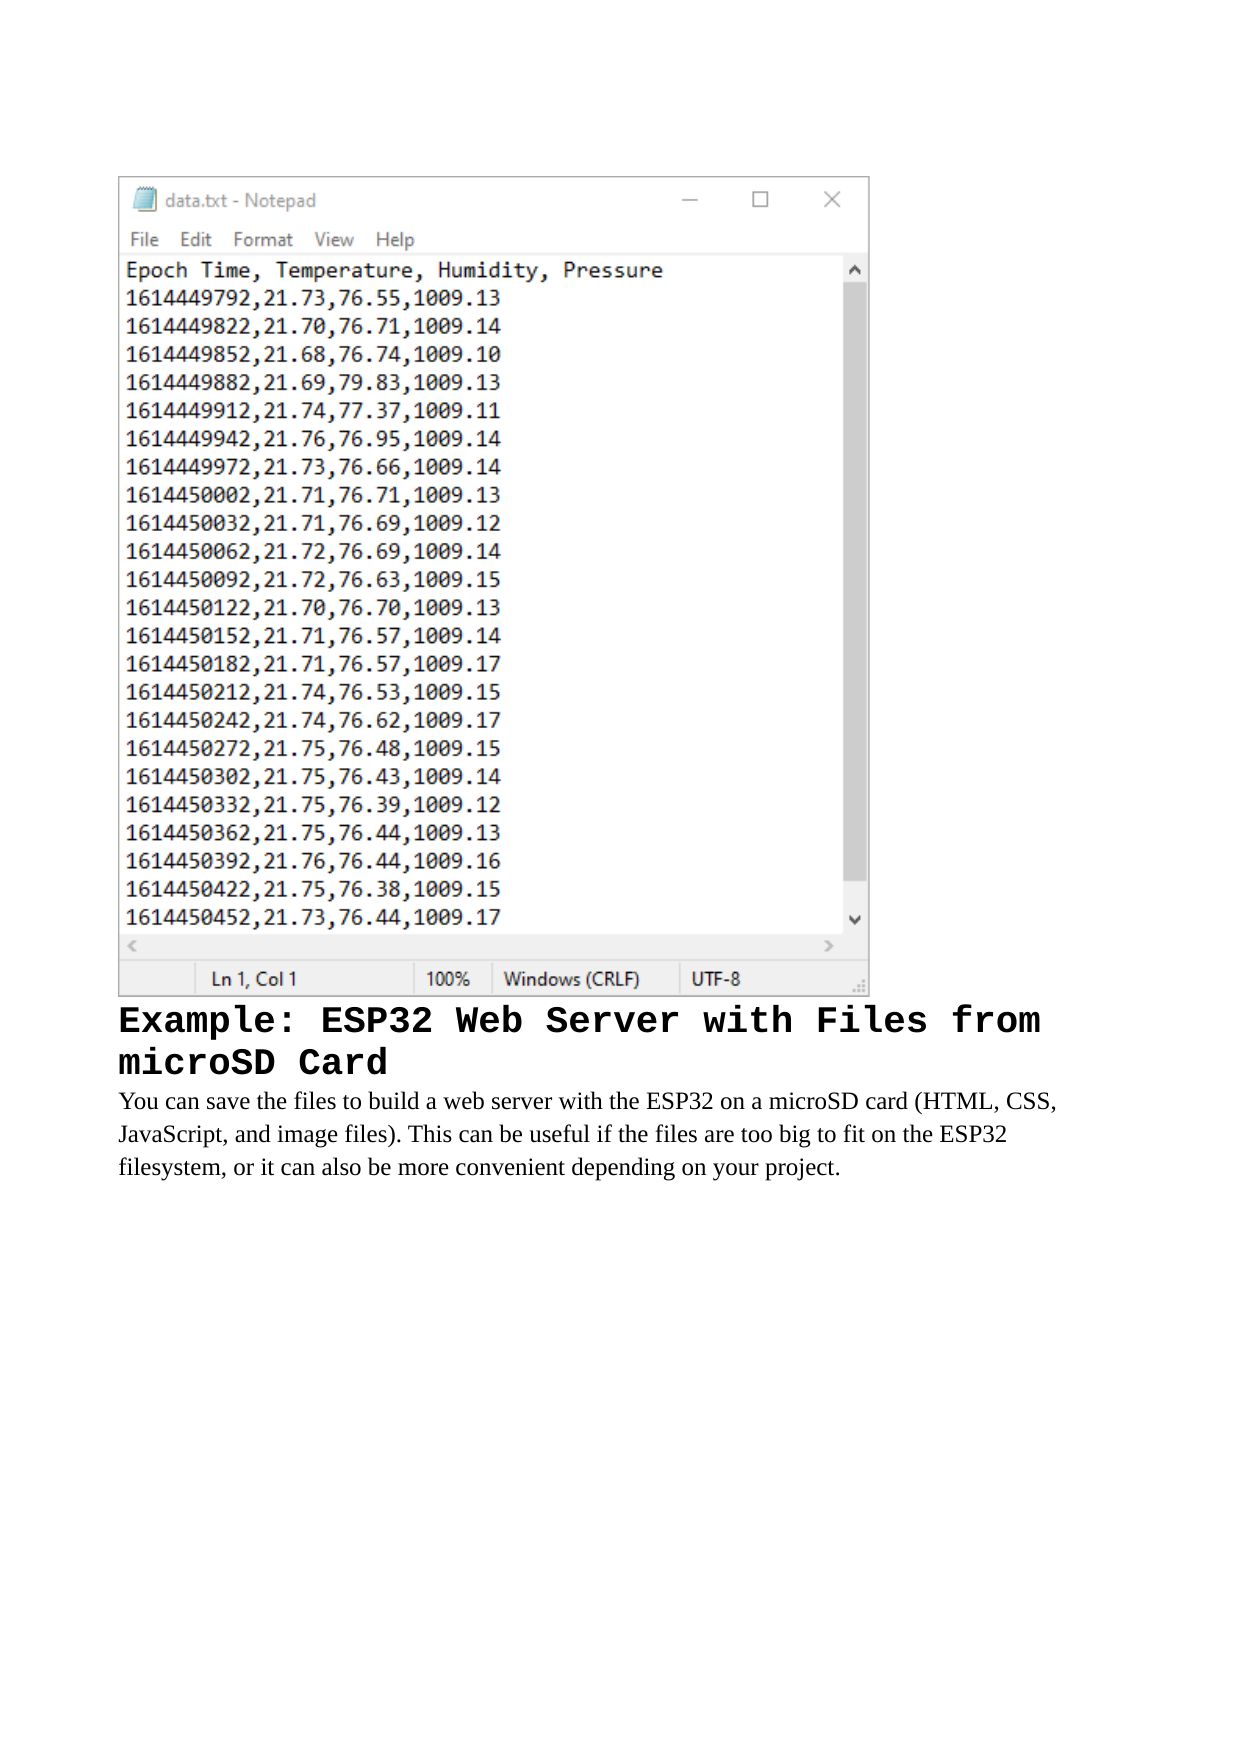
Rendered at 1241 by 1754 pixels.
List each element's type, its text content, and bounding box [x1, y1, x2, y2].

text You can save the files to build a web server with the ESP32 on a microSD card (HTML, CSS, JavaScript, and image files). This can be useful if the files are too big to fit on the ESP32 filesystem, or it can also be more convenient depending on your project. [118, 1086, 1122, 1181]
picture [118, 176, 870, 997]
subtitle Example: ESP32 Web Server with Files from microSD Card [118, 1001, 1122, 1086]
